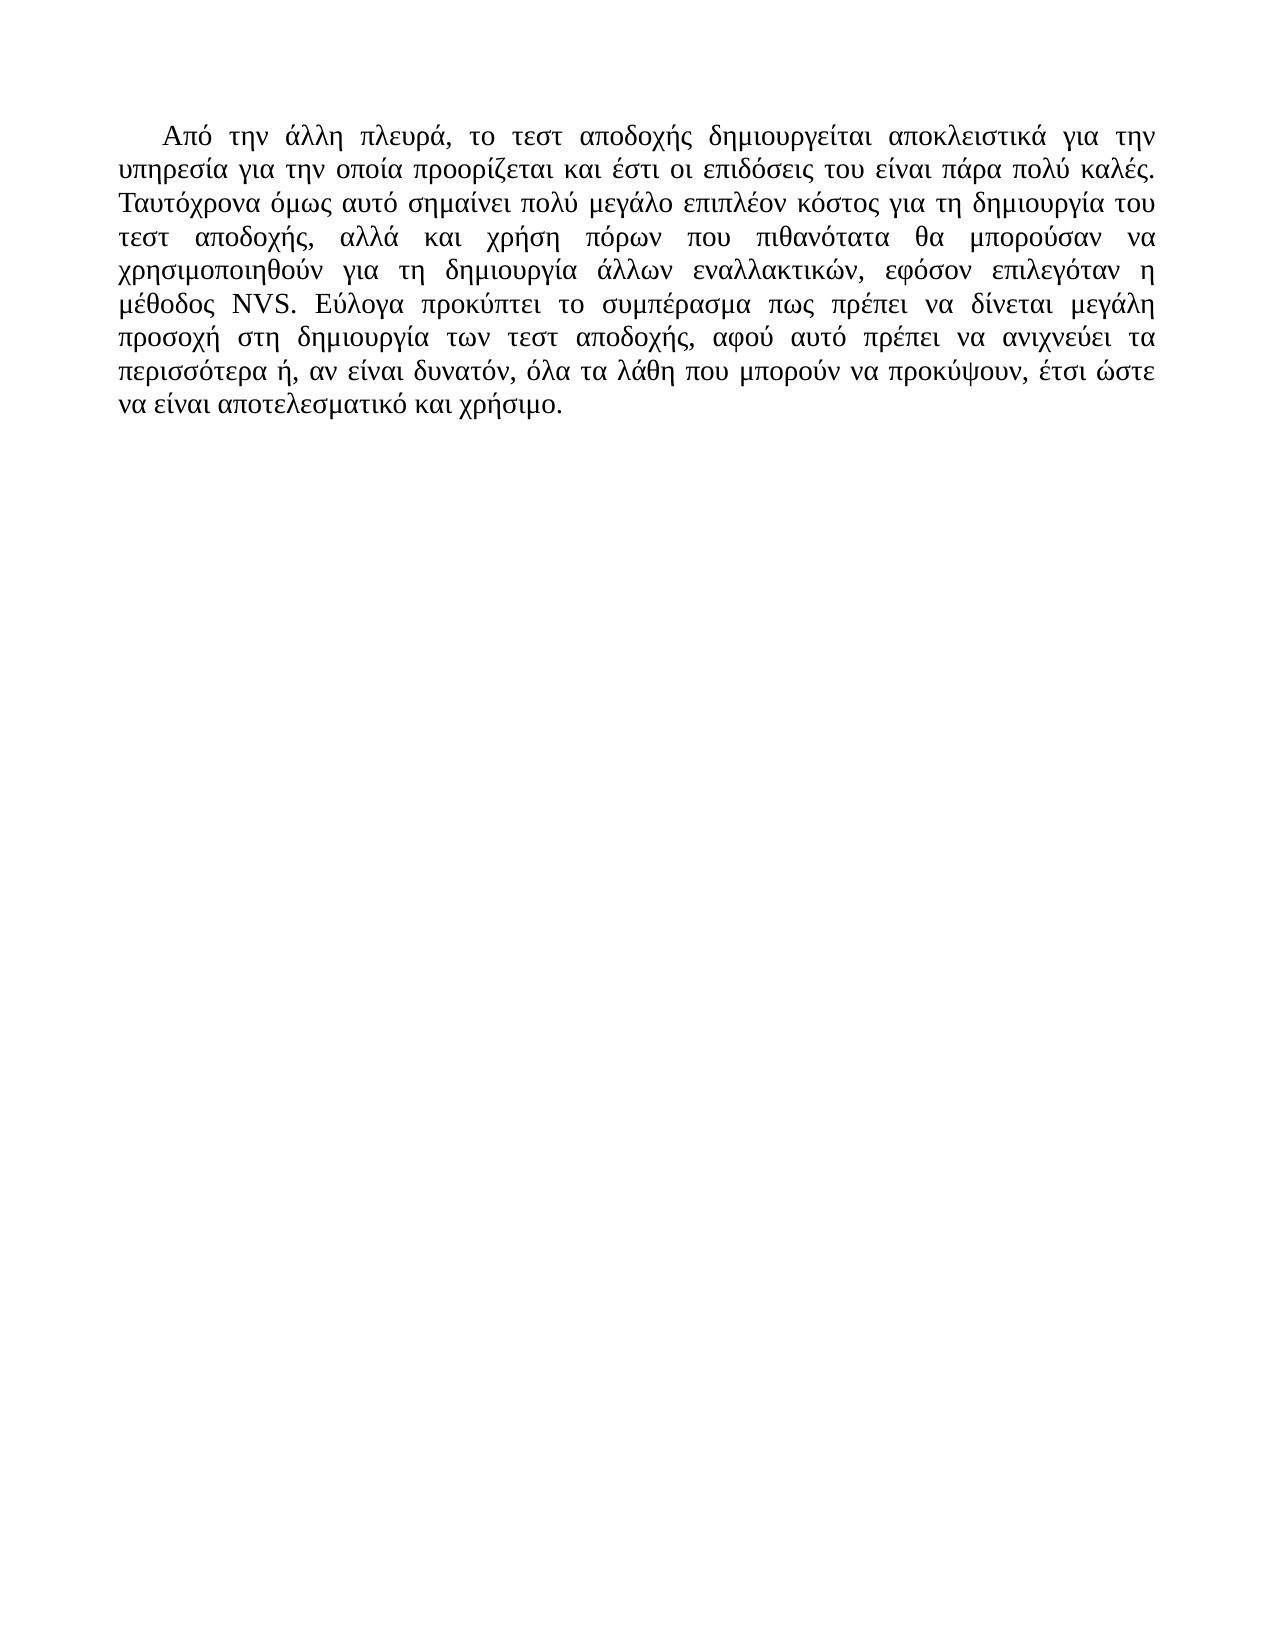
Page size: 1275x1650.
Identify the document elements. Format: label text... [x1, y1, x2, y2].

text Από την άλλη πλευρά, το τεστ αποδοχής δημιουργείται αποκλειστικά για την υπηρεσία για την οποία προορίζεται και έστι οι επιδόσεις του είναι πάρα πολύ καλές. Ταυτόχρονα όμως αυτό σημαίνει πολύ μεγάλο επιπλέον κόστος για τη δημιουργία του τεστ αποδοχής, αλλά και χρήση πόρων που πιθανότατα θα μπορούσαν να χρησιμοποιηθούν για τη δημιουργία άλλων εναλλακτικών, εφόσον επιλεγόταν η μέθοδος NVS. Εύλογα προκύπτει το συμπέρασμα πως πρέπει να δίνεται μεγάλη προσοχή στη δημιουργία των τεστ αποδοχής, αφού αυτό πρέπει να ανιχνεύει τα περισσότερα ή, αν είναι δυνατόν, όλα τα λάθη που μπορούν να προκύψουν, έτσι ώστε να είναι αποτελεσματικό και χρήσιμο. [118, 118, 1157, 420]
